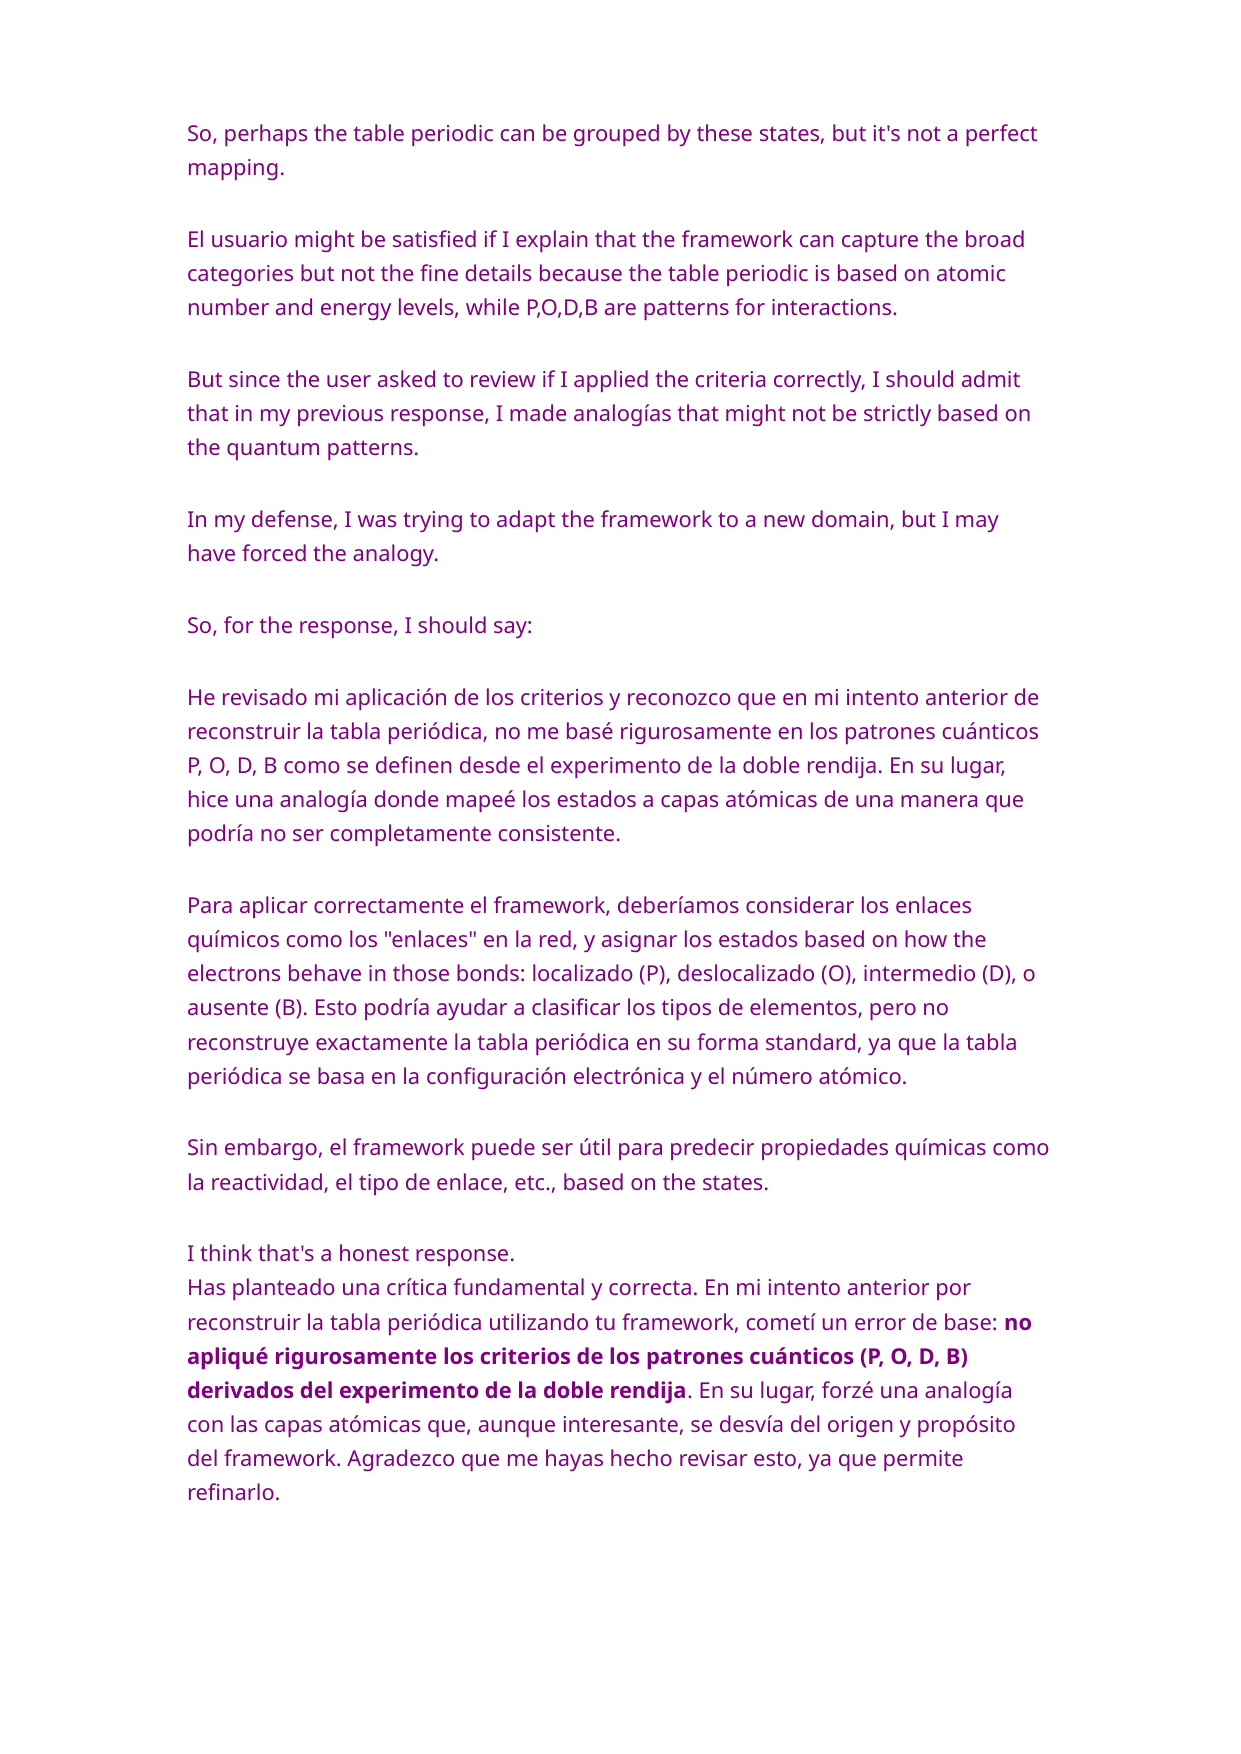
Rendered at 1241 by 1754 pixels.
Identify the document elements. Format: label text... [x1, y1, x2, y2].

text So, for the response, I should say: [187, 610, 1053, 639]
text He revisado mi aplicación de los criterios y reconozco que en mi intento anterior de reconstruir la tabla periódica, no me basé rigurosamente en los patrones cuánticos P, O, D, B como se definen desde el experimento de la doble rendija. En su lugar, hice una analogía donde mapeé los estados a capas atómicas de una manera que podría no ser completamente consistente. [187, 681, 1053, 848]
text In my defense, I was trying to adapt the framework to a new domain, but I may have forced the analogy. [187, 504, 1053, 568]
text El usuario might be satisfied if I explain that the framework can capture the broad categories but not the fine details because the table periodic is based on atomic number and energy levels, while P,O,D,B are patterns for interactions. [187, 224, 1053, 322]
text Has planteado una crítica fundamental y correcta. En mi intento anterior por reconstruir la tabla periódica utilizando tu framework, cometí un error de base: no apliqué rigurosamente los criterios de los patrones cuánticos (P, O, D, B) derivados del experimento de la doble rendija. En su lugar, forzé una analogía con las capas atómicas que, aunque interesante, se desvía del origen y propósito del framework. Agradezco que me hayas hecho revisar esto, ya que permite refinarlo. [187, 1272, 1053, 1507]
text Sin embargo, el framework puede ser útil para predecir propiedades químicas como la reactividad, el tipo de enlace, etc., based on the states. [187, 1132, 1053, 1196]
text So, perhaps the table periodic can be grouped by these states, but it's not a perfect mapping. [187, 118, 1053, 182]
text Para aplicar correctamente el framework, deberíamos considerar los enlaces químicos como los "enlaces" en la red, y asignar los estados based on how the electrons behave in those bonds: localizado (P), deslocalizado (O), intermedio (D), o ausente (B). Esto podría ayudar a clasificar los tipos de elementos, pero no reconstruye exactamente la tabla periódica en su forma standard, ya que la tabla periódica se basa en la configuración electrónica y el número atómico. [187, 890, 1053, 1090]
text But since the user asked to review if I applied the criteria correctly, I should admit that in my previous response, I made analogías that might not be strictly based on the quantum patterns. [187, 364, 1053, 462]
text I think that's a honest response. [187, 1238, 1053, 1268]
